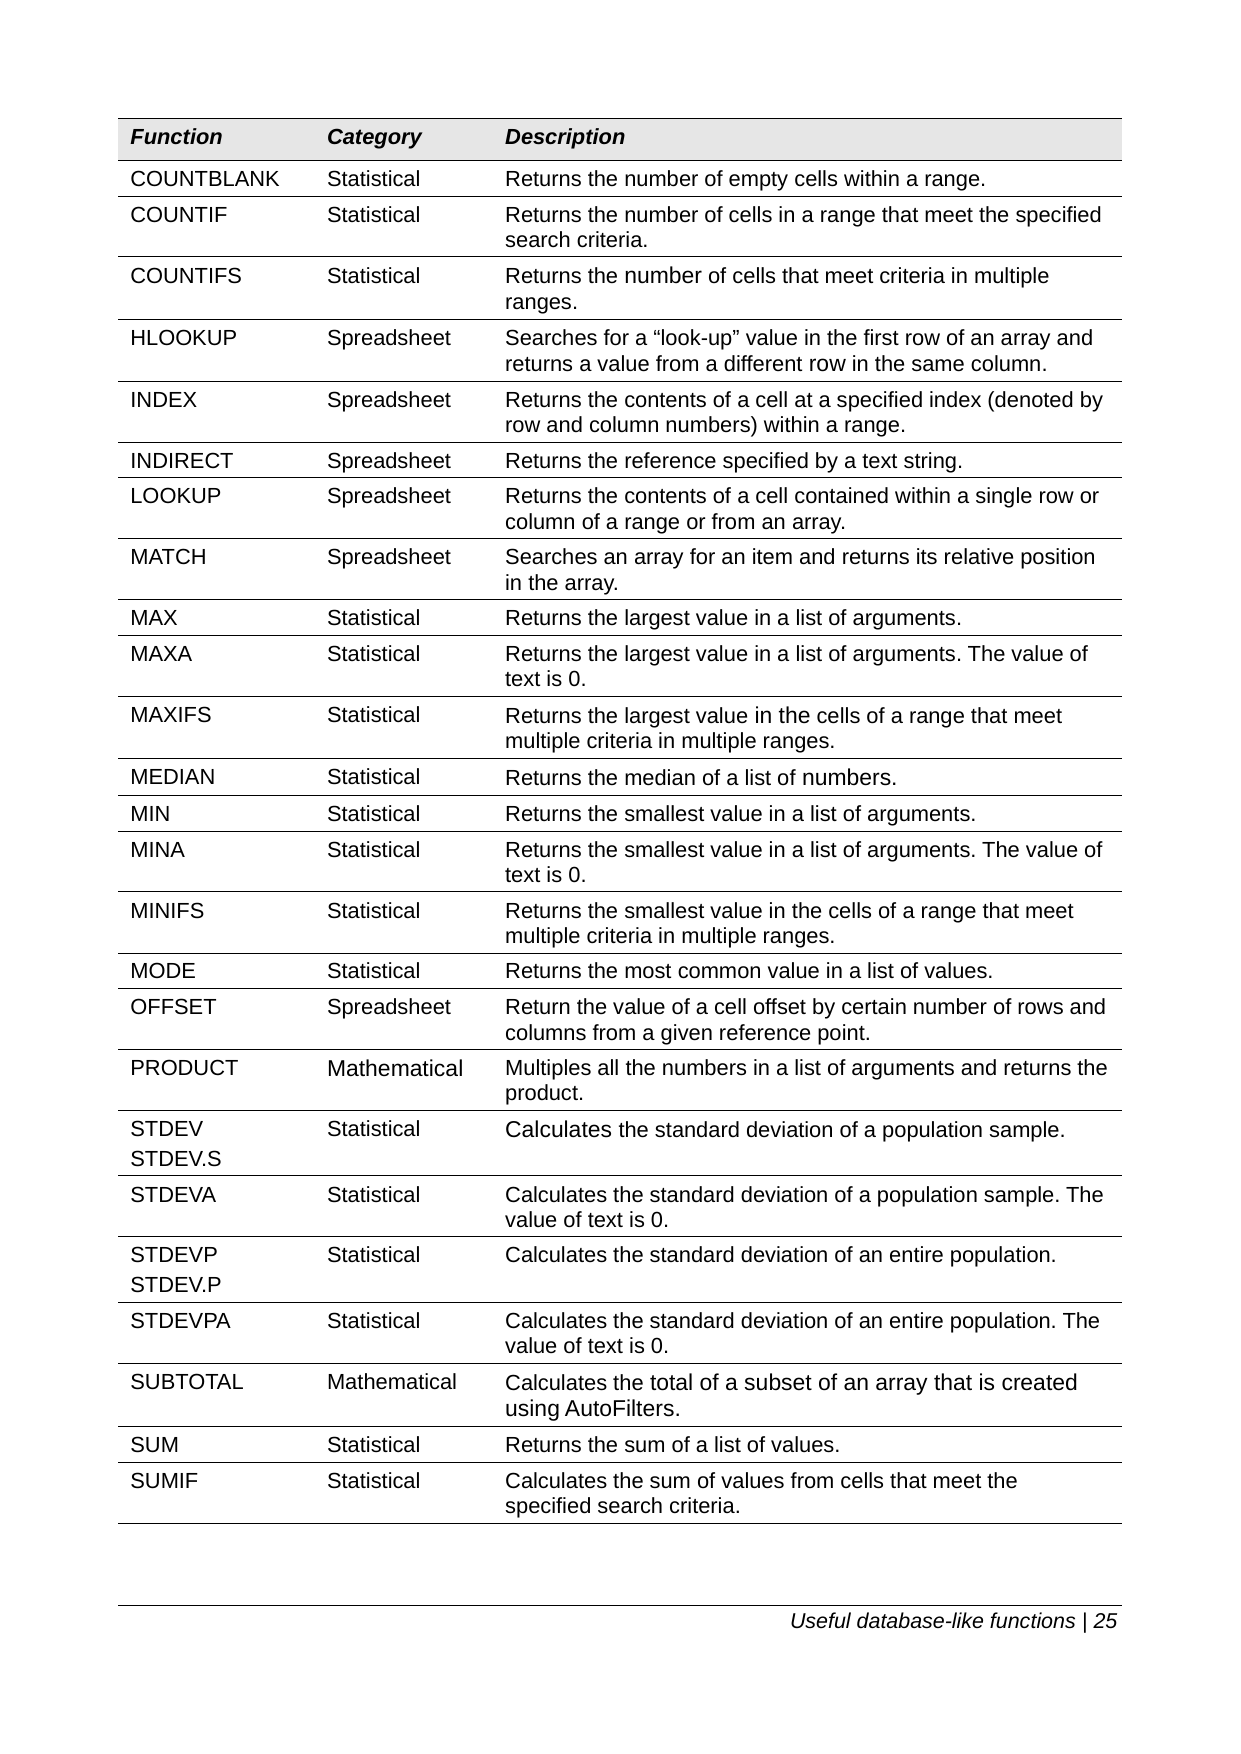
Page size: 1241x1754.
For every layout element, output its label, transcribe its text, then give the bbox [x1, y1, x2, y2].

table_header Description [493, 119, 1122, 160]
table_cell Multiples all the numbers in a list of arguments and returns the product. [493, 1050, 1122, 1110]
table_cell SUBTOTAL [118, 1364, 315, 1426]
table_cell Statistical [315, 257, 493, 318]
table_cell Statistical [315, 832, 493, 891]
table_cell LOOKUP [118, 478, 315, 538]
table_cell Spreadsheet [315, 478, 493, 538]
table_cell MAX [118, 600, 315, 635]
table_cell COUNTIF [118, 197, 315, 256]
table_cell Statistical [315, 796, 493, 831]
table_cell SUMIF [118, 1463, 315, 1523]
table_cell Returns the most common value in a list of values. [493, 954, 1122, 988]
table_cell Returns the number of cells that meet criteria in multiple ranges. [493, 257, 1122, 318]
table_cell Returns the contents of a cell at a specified index (denoted by row and column numbers) within a range. [493, 382, 1122, 442]
table_cell Calculates the total of a subset of an array that is created using AutoFilters. [493, 1364, 1122, 1426]
table_header Category [315, 119, 493, 160]
table_cell Calculates the standard deviation of an entire population. The value of text is 0. [493, 1303, 1122, 1363]
table_cell Calculates the sum of values from cells that meet the specified search criteria. [493, 1463, 1122, 1523]
table_cell Returns the smallest value in a list of arguments. [493, 796, 1122, 831]
table_cell Returns the largest value in a list of arguments. [493, 600, 1122, 635]
table_cell Returns the reference specified by a text string. [493, 443, 1122, 477]
table_cell Statistical [315, 1463, 493, 1523]
table_cell Mathematical [315, 1050, 493, 1110]
table_cell INDIRECT [118, 443, 315, 477]
table_cell Returns the number of empty cells within a range. [493, 161, 1122, 196]
table_cell MAXIFS [118, 697, 315, 758]
table_cell Mathematical [315, 1364, 493, 1426]
table_cell Statistical [315, 1427, 493, 1462]
table_cell Spreadsheet [315, 989, 493, 1049]
table_cell OFFSET [118, 989, 315, 1049]
table_cell INDEX [118, 382, 315, 442]
table_cell Statistical [315, 759, 493, 795]
table_cell Calculates the standard deviation of an entire population. [493, 1237, 1122, 1302]
table_cell MINA [118, 832, 315, 891]
table_cell COUNTIFS [118, 257, 315, 318]
table_cell PRODUCT [118, 1050, 315, 1110]
table_cell Spreadsheet [315, 539, 493, 599]
table_cell Statistical [315, 636, 493, 696]
table_cell MATCH [118, 539, 315, 599]
table_cell STDEV STDEV.S [118, 1111, 315, 1175]
table_cell Spreadsheet [315, 320, 493, 381]
table_cell COUNTBLANK [118, 161, 315, 196]
table_cell Statistical [315, 1303, 493, 1363]
table_cell STDEVPA [118, 1303, 315, 1363]
table_cell Statistical [315, 1237, 493, 1302]
table_cell Spreadsheet [315, 443, 493, 477]
table_cell HLOOKUP [118, 320, 315, 381]
table_cell MINIFS [118, 892, 315, 952]
table_cell Returns the number of cells in a range that meet the specified search criteria. [493, 197, 1122, 256]
table_cell MODE [118, 954, 315, 988]
table_cell Returns the contents of a cell contained within a single row or column of a range or from an array. [493, 478, 1122, 538]
table_cell Statistical [315, 1111, 493, 1175]
table_header Function [118, 119, 315, 160]
table_cell STDEVP STDEV.P [118, 1237, 315, 1302]
table_cell Searches an array for an item and returns its relative position in the array. [493, 539, 1122, 599]
table_cell Return the value of a cell offset by certain number of rows and columns from a given reference point. [493, 989, 1122, 1049]
table_cell Returns the sum of a list of values. [493, 1427, 1122, 1462]
table_cell Statistical [315, 697, 493, 758]
table_cell Returns the smallest value in a list of arguments. The value of text is 0. [493, 832, 1122, 891]
table_cell Statistical [315, 161, 493, 196]
table_cell Spreadsheet [315, 382, 493, 442]
table_cell MAXA [118, 636, 315, 696]
table_cell Statistical [315, 600, 493, 635]
table_cell Searches for a “look-up” value in the first row of an array and returns a value from a different row in the same column. [493, 320, 1122, 381]
table_cell Returns the smallest value in the cells of a range that meet multiple criteria in multiple ranges. [493, 892, 1122, 952]
table_cell Returns the largest value in the cells of a range that meet multiple criteria in multiple ranges. [493, 697, 1122, 758]
table_cell STDEVA [118, 1176, 315, 1236]
table_cell Statistical [315, 892, 493, 952]
table_cell Calculates the standard deviation of a population sample. The value of text is 0. [493, 1176, 1122, 1236]
table_cell Returns the largest value in a list of arguments. The value of text is 0. [493, 636, 1122, 696]
table_cell SUM [118, 1427, 315, 1462]
table_cell Calculates the standard deviation of a population sample. [493, 1111, 1122, 1175]
table_cell Statistical [315, 954, 493, 988]
table_cell Statistical [315, 197, 493, 256]
table_cell MEDIAN [118, 759, 315, 795]
table_cell Returns the median of a list of numbers. [493, 759, 1122, 795]
table_cell MIN [118, 796, 315, 831]
table_cell Statistical [315, 1176, 493, 1236]
